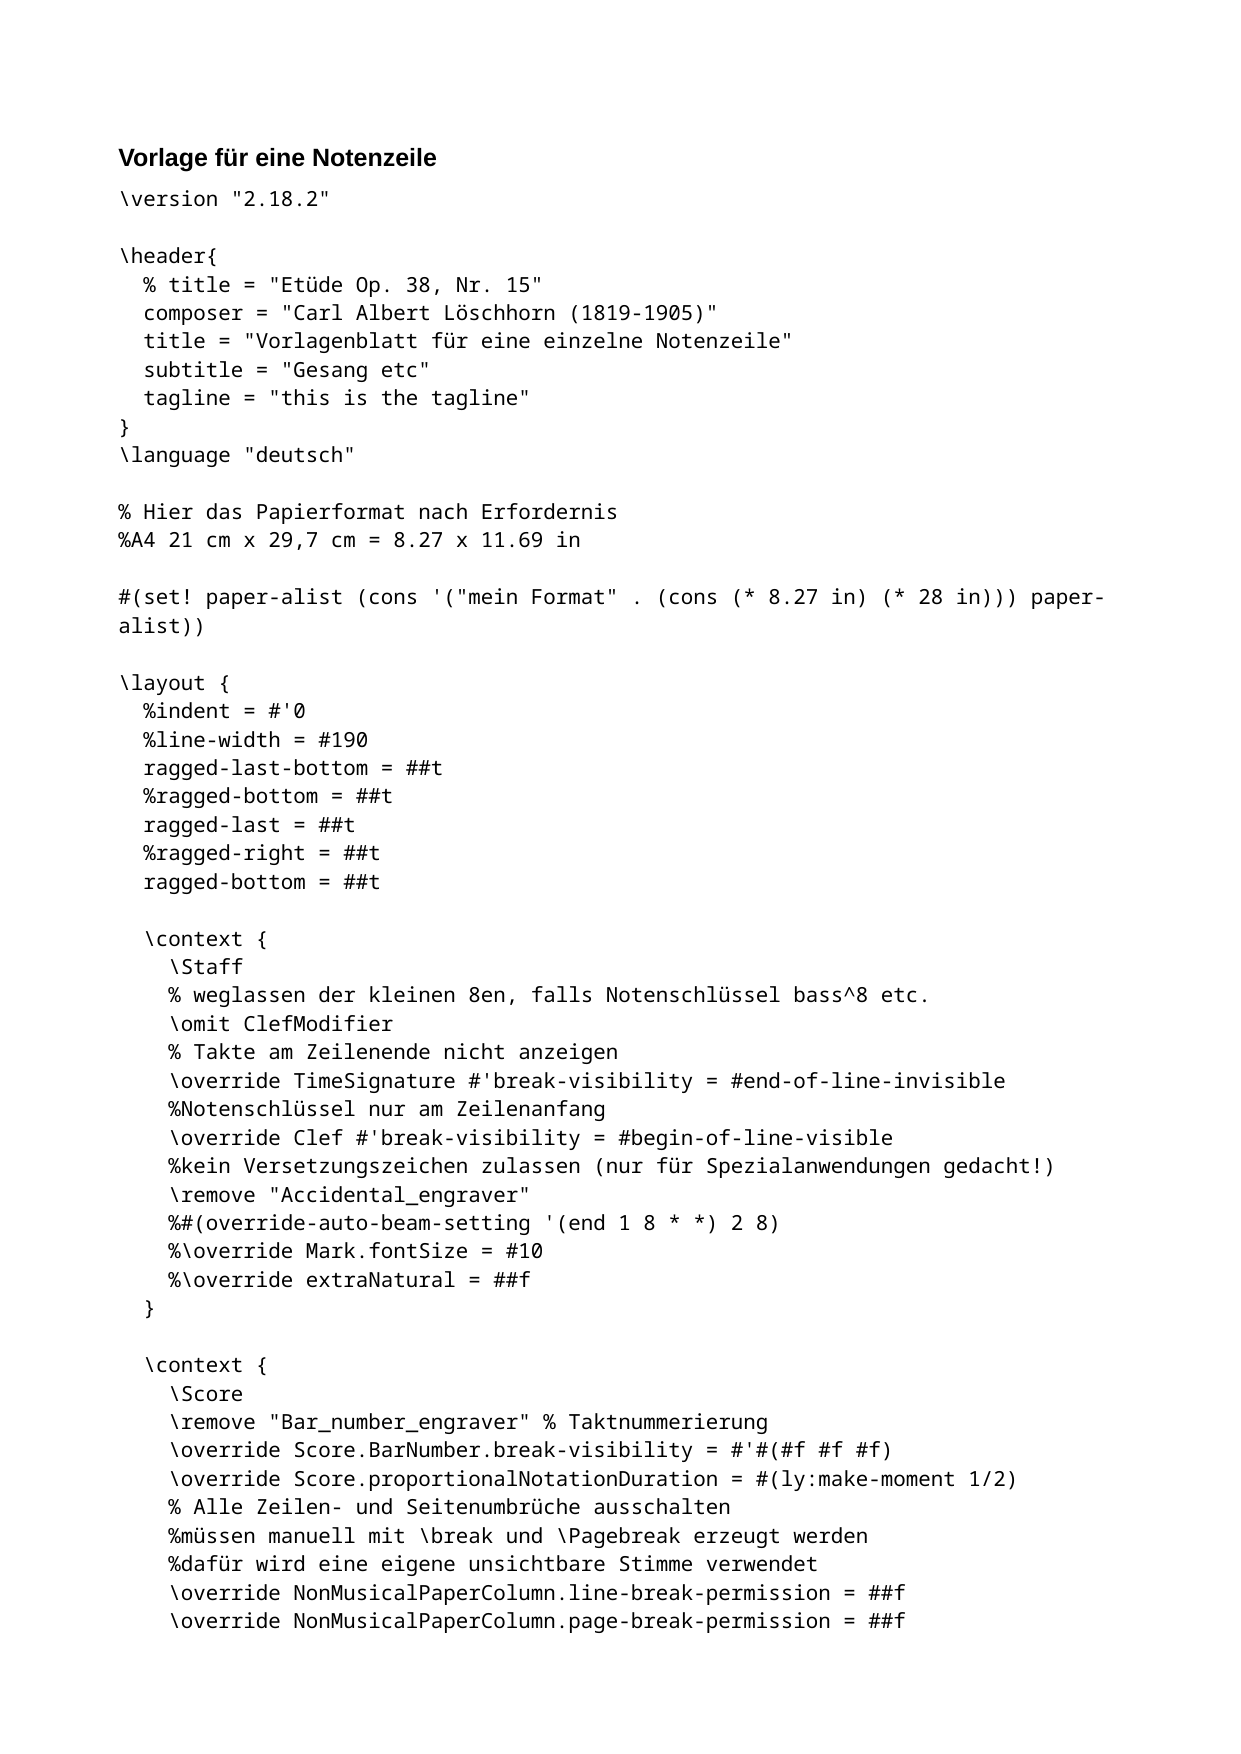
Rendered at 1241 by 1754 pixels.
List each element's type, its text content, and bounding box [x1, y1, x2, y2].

text %indent = #'0 [118, 696, 1122, 725]
text %kein Versetzungszeichen zulassen (nur für Spezialanwendungen gedacht!) [118, 1151, 1122, 1180]
text \override Clef #'break-visibility = #begin-of-line-visible [118, 1123, 1122, 1151]
text %#(override-auto-beam-setting '(end 1 8 * *) 2 8) [118, 1208, 1122, 1237]
text % Alle Zeilen- und Seitenumbrüche ausschalten [118, 1492, 1122, 1521]
text % title = "Etüde Op. 38, Nr. 15" [118, 270, 1122, 298]
text subtitle = "Gesang etc" [118, 355, 1122, 383]
text %dafür wird eine eigene unsichtbare Stimme verwendet [118, 1549, 1122, 1578]
text % weglassen der kleinen 8en, falls Notenschlüssel bass^8 etc. [118, 981, 1122, 1009]
text ragged-bottom = ##t [118, 867, 1122, 895]
text \omit ClefModifier [118, 1009, 1122, 1037]
text %\override Mark.fontSize = #10 [118, 1237, 1122, 1265]
text %line-width = #190 [118, 725, 1122, 753]
text \language "deutsch" [118, 440, 1122, 469]
text ragged-last-bottom = ##t [118, 753, 1122, 782]
text %\override extraNatural = ##f [118, 1265, 1122, 1293]
text \layout { [118, 668, 1122, 696]
text \override Score.BarNumber.break-visibility = #'#(#f #f #f) [118, 1436, 1122, 1464]
subtitle Vorlage für eine Notenzeile [118, 143, 1122, 172]
text \Staff [118, 952, 1122, 981]
text \remove "Accidental_engraver" [118, 1180, 1122, 1208]
text composer = "Carl Albert Löschhorn (1819-1905)" [118, 298, 1122, 327]
text } [118, 412, 1122, 440]
text % Hier das Papierformat nach Erfordernis [118, 497, 1122, 526]
text \remove "Bar_number_engraver" % Taktnummerierung [118, 1407, 1122, 1436]
text %A4 21 cm x 29,7 cm = 8.27 x 11.69 in [118, 526, 1122, 554]
text %müssen manuell mit \break und \Pagebreak erzeugt werden [118, 1521, 1122, 1549]
text \context { [118, 1350, 1122, 1379]
text \version "2.18.2" [118, 184, 1122, 213]
text \context { [118, 924, 1122, 952]
text tagline = "this is the tagline" [118, 383, 1122, 412]
text #(set! paper-alist (cons '("mein Format" . (cons (* 8.27 in) (* 28 in))) paper-alist)) [118, 582, 1122, 639]
text % Takte am Zeilenende nicht anzeigen [118, 1037, 1122, 1066]
text \override Score.proportionalNotationDuration = #(ly:make-moment 1/2) [118, 1464, 1122, 1492]
text ragged-last = ##t [118, 810, 1122, 838]
text \header{ [118, 241, 1122, 270]
text \override NonMusicalPaperColumn.page-break-permission = ##f [118, 1606, 1122, 1635]
text \override NonMusicalPaperColumn.line-break-permission = ##f [118, 1578, 1122, 1606]
text %Notenschlüssel nur am Zeilenanfang [118, 1094, 1122, 1123]
text title = "Vorlagenblatt für eine einzelne Notenzeile" [118, 327, 1122, 355]
text } [118, 1293, 1122, 1322]
text \Score [118, 1379, 1122, 1407]
text \override TimeSignature #'break-visibility = #end-of-line-invisible [118, 1066, 1122, 1094]
text %ragged-right = ##t [118, 838, 1122, 867]
text %ragged-bottom = ##t [118, 782, 1122, 810]
